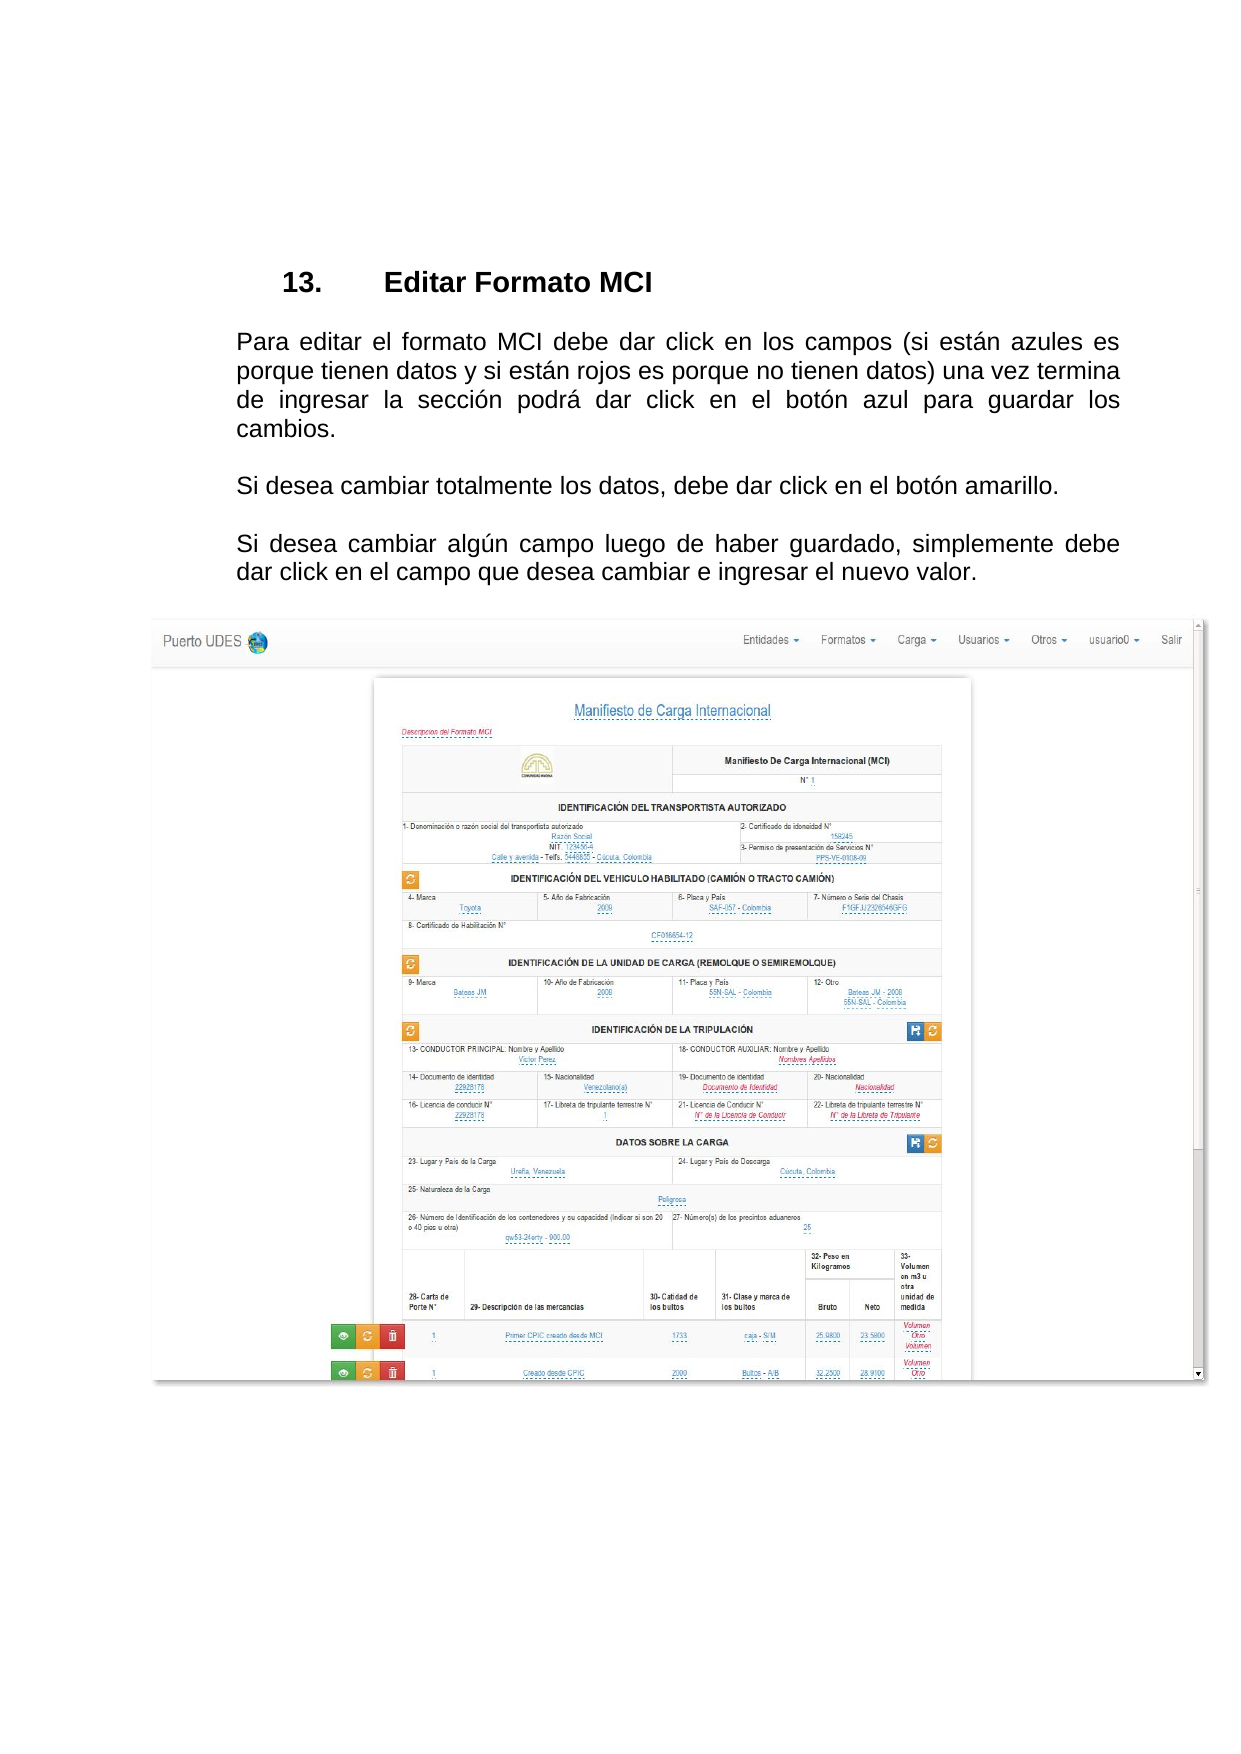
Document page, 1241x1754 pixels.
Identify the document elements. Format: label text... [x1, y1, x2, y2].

text Para editar el formato MCI debe dar click en los campos (si están azules es porque tienen datos y si están rojos es porque no tienen datos) una vez termina de ingresar la sección podrá dar click en el botón azul para guardar los cambios. [236, 327, 1122, 442]
picture [148, 614, 1210, 1387]
text Si desea cambiar totalmente los datos, debe dar click en el botón amarillo. [236, 471, 1122, 500]
text Si desea cambiar algún campo luego de haber guardado, simplemente debe dar click en el campo que desea cambiar e ingresar el nuevo valor. [236, 528, 1122, 586]
list Editar Formato MCI [274, 265, 1122, 298]
